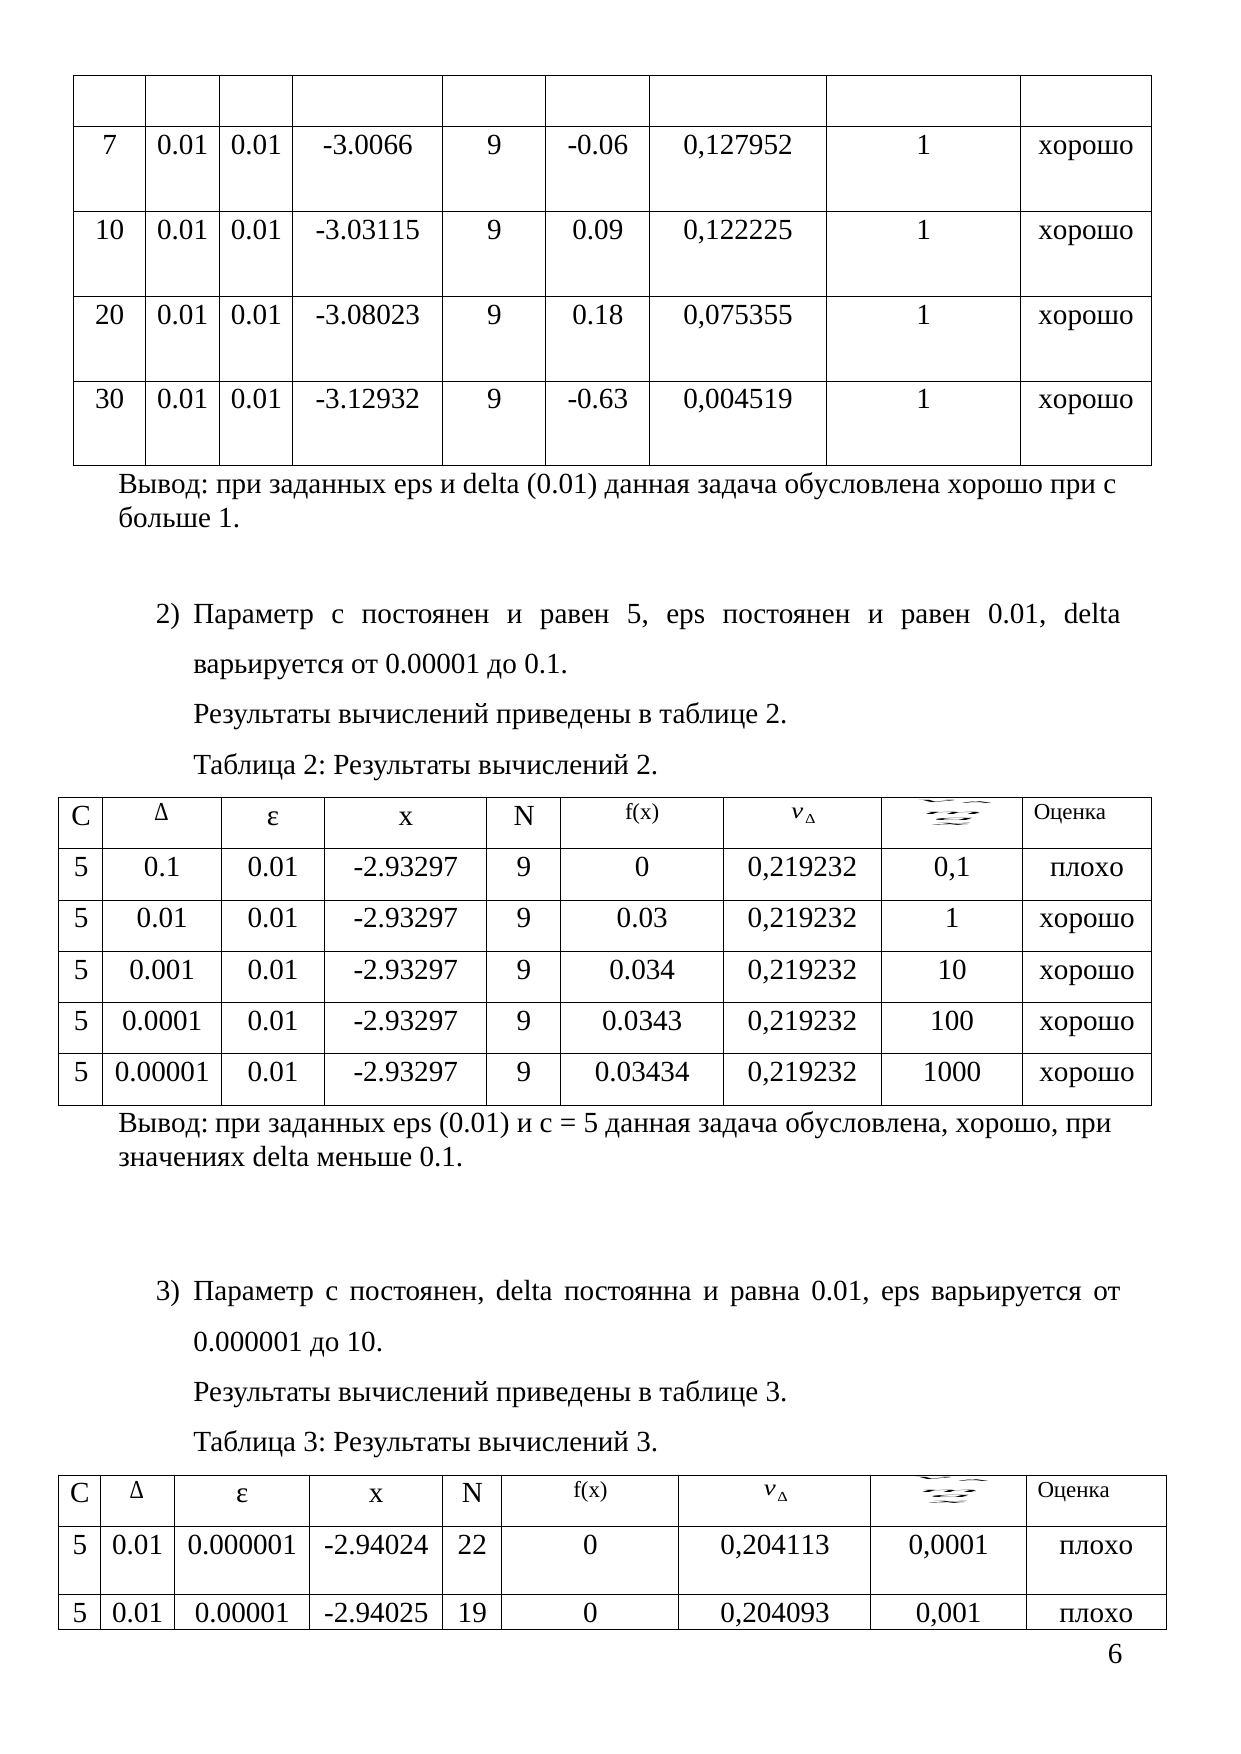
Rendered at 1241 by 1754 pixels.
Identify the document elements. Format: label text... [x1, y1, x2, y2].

table_header [871, 1476, 1026, 1526]
table_cell 5 [59, 1595, 100, 1628]
table_cell плохо [1027, 1527, 1166, 1594]
table_cell [443, 76, 545, 126]
table_cell 1 [827, 127, 1020, 211]
table_cell 9 [487, 1054, 560, 1104]
table_cell хорошо [1021, 382, 1151, 465]
table_cell хорошо [1021, 297, 1151, 381]
table_cell 0.01 [220, 212, 292, 296]
table_cell 0,075355 [650, 297, 826, 381]
table_cell 0,0001 [871, 1527, 1026, 1594]
table_cell 0.03434 [561, 1054, 723, 1104]
table_header С [59, 1476, 100, 1526]
table_cell -2.94025 [310, 1595, 442, 1628]
table_cell 9 [487, 952, 560, 1002]
table_cell 0.000001 [175, 1527, 309, 1594]
table_cell [546, 76, 649, 126]
table_cell 5 [59, 901, 102, 951]
table_cell хорошо [1021, 127, 1151, 211]
table_cell 0.01 [222, 952, 324, 1002]
table_cell 0.01 [146, 127, 219, 211]
table_cell 0.01 [101, 1527, 174, 1594]
text Результаты вычислений приведены в таблице 2. [193, 696, 1122, 730]
text Таблица 2: Результаты вычислений 2. [193, 747, 1122, 780]
table_cell -2.94024 [310, 1527, 442, 1594]
table_cell 0,219232 [724, 901, 881, 951]
table_cell 0,001 [871, 1595, 1026, 1628]
table_cell -3.0066 [293, 127, 442, 211]
table_cell 0.00001 [175, 1595, 309, 1628]
table_header [101, 1476, 174, 1526]
table_header N [443, 1476, 501, 1526]
table_cell 5 [59, 1527, 100, 1594]
table_cell -2.93297 [325, 901, 486, 951]
table_cell 19 [443, 1595, 501, 1628]
table_cell -0.06 [546, 127, 649, 211]
text Таблица 3: Результаты вычислений 3. [193, 1424, 1122, 1458]
table_cell 5 [59, 952, 102, 1002]
table_cell 0 [502, 1527, 678, 1594]
table_cell 0.0001 [103, 1003, 221, 1053]
table_cell 10 [74, 212, 145, 296]
table_cell 10 [882, 952, 1022, 1002]
table_cell 1 [882, 901, 1022, 951]
text Вывод: при заданных eps и delta (0.01) данная задача обусловлена хорошо при с больше 1. [118, 466, 1122, 533]
table_cell 0,127952 [650, 127, 826, 211]
table_cell 100 [882, 1003, 1022, 1053]
table_cell хорошо [1023, 952, 1151, 1002]
table_cell 0.01 [146, 212, 219, 296]
table_cell 0.001 [103, 952, 221, 1002]
table_cell 0.01 [220, 297, 292, 381]
table_cell [146, 76, 219, 126]
table_cell 0.01 [222, 849, 324, 899]
table_header [679, 1476, 870, 1526]
table_cell 0.1 [103, 849, 221, 899]
table_cell хорошо [1023, 1003, 1151, 1053]
table_cell 0.01 [146, 297, 219, 381]
table_cell 0,204093 [679, 1595, 870, 1628]
table_cell -0.63 [546, 382, 649, 465]
list Параметр с постоянен и равен 5, eps постоянен и равен 0.01, delta варьируется от 0.00001 до 0.1. [156, 596, 1122, 680]
table_cell 9 [443, 127, 545, 211]
table_cell 0,219232 [724, 1054, 881, 1104]
table_cell 0,004519 [650, 382, 826, 465]
table_cell 9 [487, 1003, 560, 1053]
table_cell 0,219232 [724, 849, 881, 899]
table_header [724, 798, 881, 848]
table_cell 7 [74, 127, 145, 211]
table_cell 9 [443, 382, 545, 465]
table_header Оценка [1023, 798, 1151, 848]
table_cell 9 [443, 297, 545, 381]
table_cell 0.01 [220, 382, 292, 465]
table_cell [74, 76, 145, 126]
table_cell 0,219232 [724, 952, 881, 1002]
table_cell [827, 76, 1020, 126]
table_cell 30 [74, 382, 145, 465]
table_header N [487, 798, 560, 848]
table_cell [1021, 76, 1151, 126]
table_cell 0.01 [101, 1595, 174, 1628]
table_cell хорошо [1021, 212, 1151, 296]
table_cell 1 [827, 212, 1020, 296]
table_cell -3.08023 [293, 297, 442, 381]
table_cell 0.01 [220, 127, 292, 211]
table_cell 0 [502, 1595, 678, 1628]
table_header ε [175, 1476, 309, 1526]
text Результаты вычислений приведены в таблице 3. [193, 1374, 1122, 1407]
table_cell плохо [1027, 1595, 1166, 1628]
table_cell 0.18 [546, 297, 649, 381]
table_cell -2.93297 [325, 1054, 486, 1104]
table_cell 5 [59, 849, 102, 899]
table_cell 0.01 [222, 901, 324, 951]
table_cell 0.034 [561, 952, 723, 1002]
table_cell 0.00001 [103, 1054, 221, 1104]
table_cell 9 [487, 849, 560, 899]
table_cell 0.01 [103, 901, 221, 951]
table_cell 0,1 [882, 849, 1022, 899]
table_header [882, 798, 1022, 848]
table_header С [59, 798, 102, 848]
table_cell хорошо [1023, 1054, 1151, 1104]
table_cell -2.93297 [325, 952, 486, 1002]
table_cell 5 [59, 1003, 102, 1053]
table_cell 1 [827, 297, 1020, 381]
table_cell 0.03 [561, 901, 723, 951]
table_cell -3.03115 [293, 212, 442, 296]
table_cell 0,204113 [679, 1527, 870, 1594]
table_cell 1000 [882, 1054, 1022, 1104]
table_cell 9 [443, 212, 545, 296]
table_header х [325, 798, 486, 848]
table_cell 5 [59, 1054, 102, 1104]
table_cell [220, 76, 292, 126]
text Вывод: при заданных eps (0.01) и с = 5 данная задача обусловлена, хорошо, при значениях delta меньше 0.1. [118, 1106, 1122, 1173]
table_cell -2.93297 [325, 1003, 486, 1053]
table_cell 0.01 [222, 1003, 324, 1053]
table_cell 0,219232 [724, 1003, 881, 1053]
table_cell [293, 76, 442, 126]
table_cell -3.12932 [293, 382, 442, 465]
table_cell [650, 76, 826, 126]
table_cell 20 [74, 297, 145, 381]
table_header f(x) [502, 1476, 678, 1526]
table_header х [310, 1476, 442, 1526]
table_cell -2.93297 [325, 849, 486, 899]
table_header f(x) [561, 798, 723, 848]
table_header ε [222, 798, 324, 848]
table_cell 0.0343 [561, 1003, 723, 1053]
table_cell 0 [561, 849, 723, 899]
table_cell хорошо [1023, 901, 1151, 951]
table_cell 9 [487, 901, 560, 951]
table_header [103, 798, 221, 848]
list Параметр с постоянен, delta постоянна и равна 0.01, eps варьируется от 0.000001 до 10. [156, 1273, 1122, 1357]
table_cell 0,122225 [650, 212, 826, 296]
table_cell 22 [443, 1527, 501, 1594]
table_cell 0.01 [222, 1054, 324, 1104]
table_cell плохо [1023, 849, 1151, 899]
table_cell 1 [827, 382, 1020, 465]
table_cell 0.01 [146, 382, 219, 465]
table_header Оценка [1027, 1476, 1166, 1526]
table_cell 0.09 [546, 212, 649, 296]
